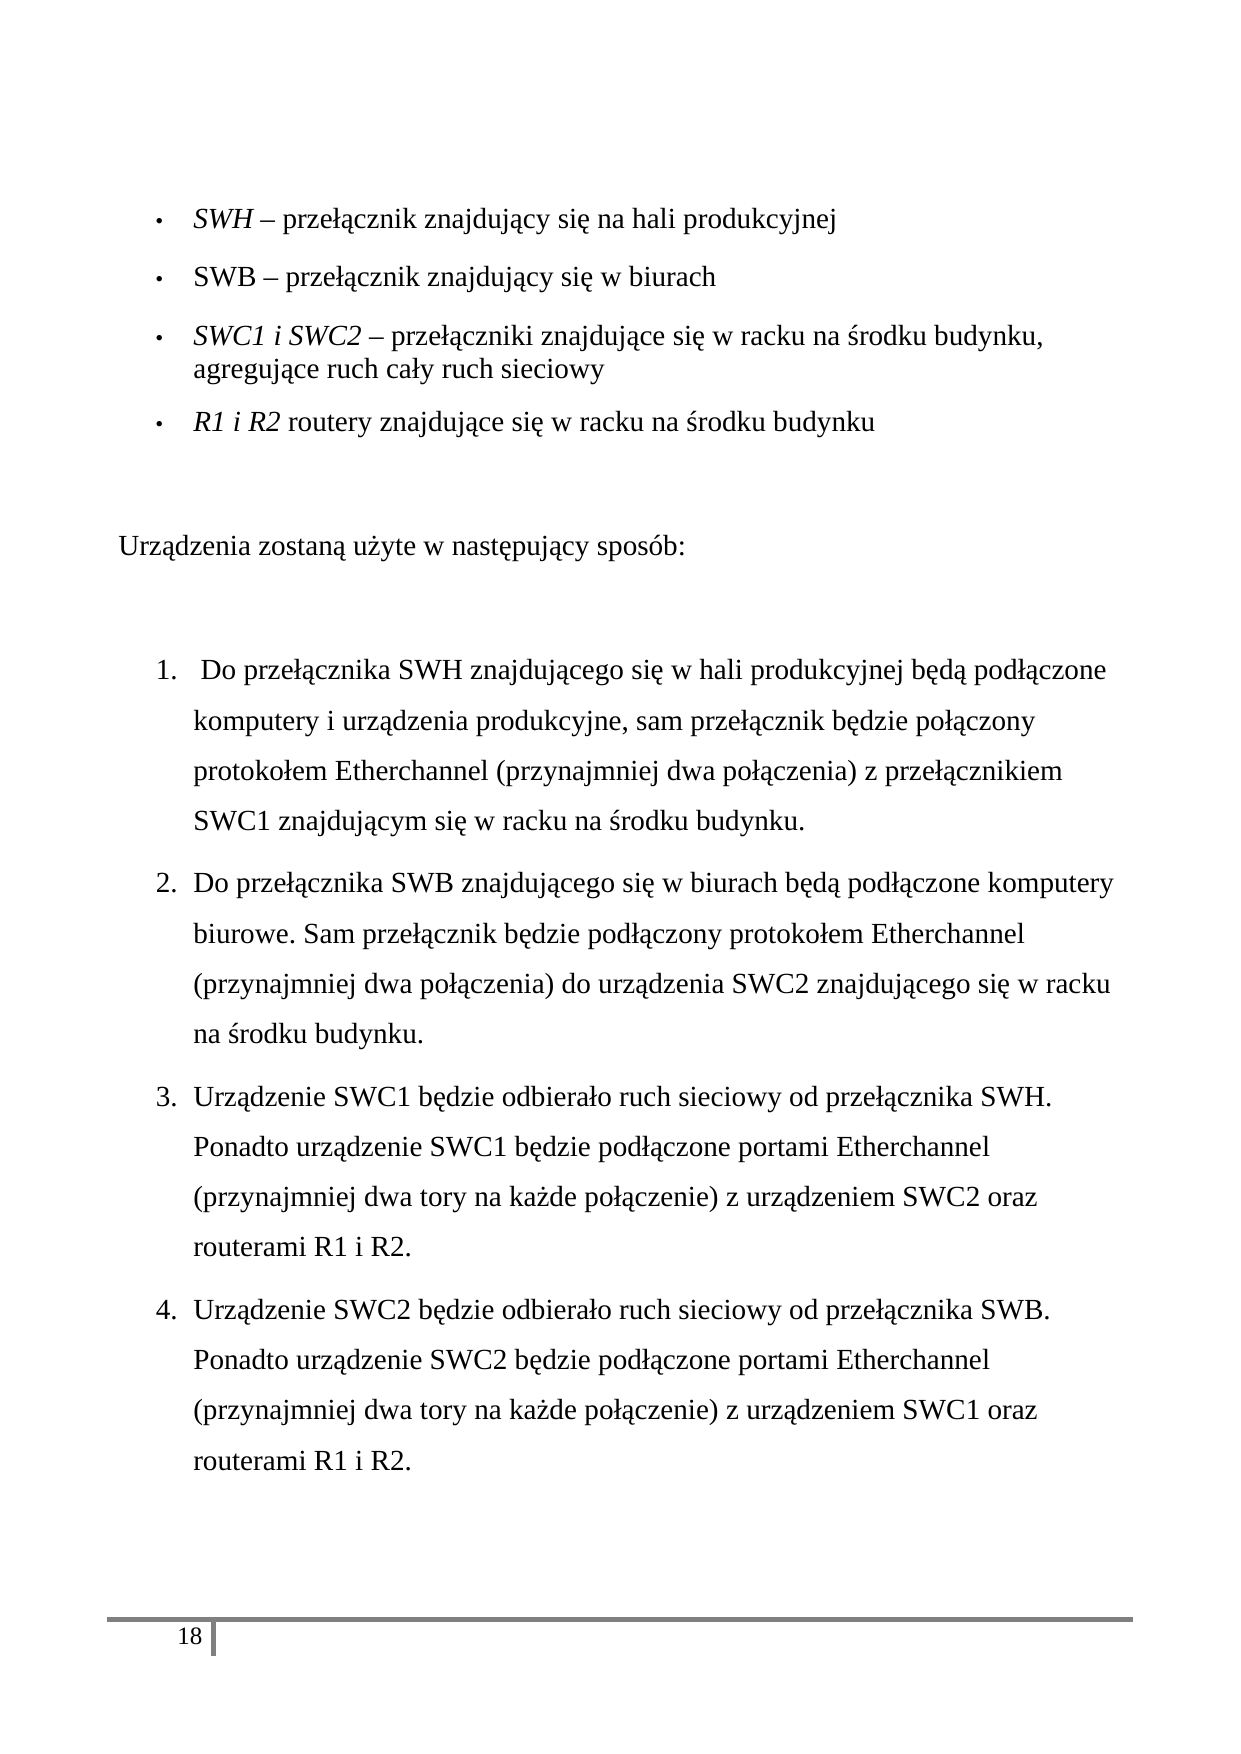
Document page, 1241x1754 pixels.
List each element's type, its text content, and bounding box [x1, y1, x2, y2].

list Do przełącznika SWB znajdującego się w biurach będą podłączone komputery biurowe. Sam przełącznik będzie podłączony protokołem Etherchannel (przynajmniej dwa połączenia) do urządzenia SWC2 znajdującego się w racku na środku budynku. [156, 866, 1122, 1050]
list Do przełącznika SWH znajdującego się w hali produkcyjnej będą podłączone komputery i urządzenia produkcyjne, sam przełącznik będzie połączony protokołem Etherchannel (przynajmniej dwa połączenia) z przełącznikiem SWC1 znajdującym się w racku na środku budynku. [156, 652, 1122, 837]
list SWB – przełącznik znajdujący się w biurach [156, 259, 1122, 293]
text Urządzenia zostaną użyte w następujący sposób: [118, 528, 1122, 562]
list SWH – przełącznik znajdujący się na hali produkcyjnej [156, 201, 1122, 234]
list Urządzenie SWC1 będzie odbierało ruch sieciowy od przełącznika SWH. Ponadto urządzenie SWC1 będzie podłączone portami Etherchannel (przynajmniej dwa tory na każde połączenie) z urządzeniem SWC2 oraz routerami R1 i R2. [156, 1079, 1122, 1263]
list Urządzenie SWC2 będzie odbierało ruch sieciowy od przełącznika SWB. Ponadto urządzenie SWC2 będzie podłączone portami Etherchannel (przynajmniej dwa tory na każde połączenie) z urządzeniem SWC1 oraz routerami R1 i R2. [156, 1292, 1122, 1476]
list R1 i R2 routery znajdujące się w racku na środku budynku [156, 404, 1122, 437]
list SWC1 i SWC2 – przełączniki znajdujące się w racku na środku budynku, agregujące ruch cały ruch sieciowy [156, 318, 1122, 385]
